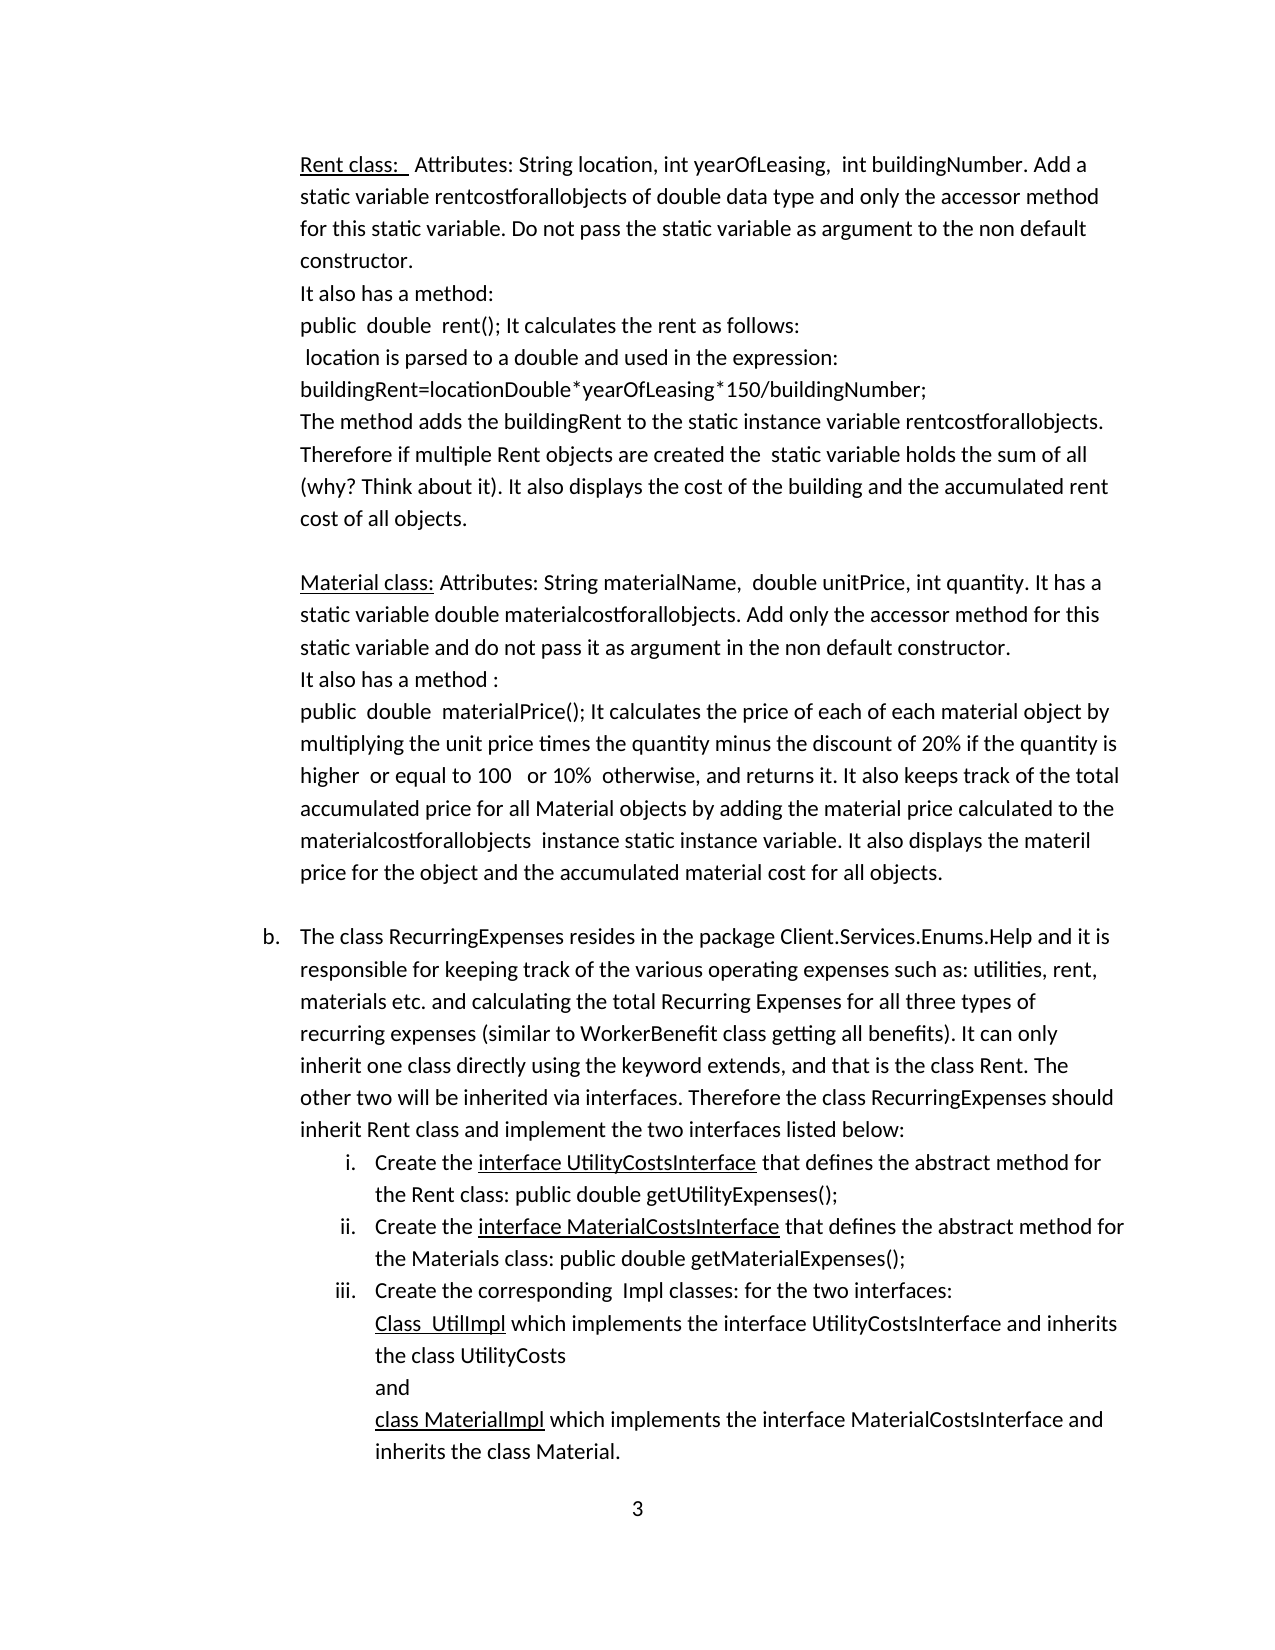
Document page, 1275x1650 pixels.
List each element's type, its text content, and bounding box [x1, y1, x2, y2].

list The method adds the buildingRent to the static instance variable rentcostforallobjects. Therefore if multiple Rent objects are created the static variable holds the sum of all (why? Think about it). It also displays the cost of the building and the accumulated rent cost of all objects. [300, 407, 1125, 532]
list class MaterialImpl which implements the interface MaterialCostsInterface and inherits the class Material. [375, 1405, 1125, 1466]
list Create the interface MaterialCostsInterface that defines the abstract method for the Materials class: public double getMaterialExpenses(); [356, 1212, 1125, 1272]
list The class RecurringExpenses resides in the package Client.Services.Enums.Help and it is responsible for keeping track of the various operating expenses such as: utilities, rent, materials etc. and calculating the total Recurring Expenses for all three types of recurring expenses (similar to WorkerBenefit class getting all benefits). It can only inherit one class directly using the keyword extends, and that is the class Rent. The other two will be inherited via interfaces. Therefore the class RecurringExpenses should inherit Rent class and implement the two interfaces listed below: [262, 922, 1125, 1144]
list and [375, 1373, 1125, 1401]
list location is parsed to a double and used in the expression: [300, 343, 1125, 371]
list Rent class: Attributes: String location, int yearOfLeasing, int buildingNumber. Add a static variable rentcostforallobjects of double data type and only the accessor method for this static variable. Do not pass the static variable as argument to the non default constructor. [300, 150, 1125, 274]
list public double materialPrice(); It calculates the price of each of each material object by multiplying the unit price times the quantity minus the discount of 20% if the quantity is higher or equal to 100 or 10% otherwise, and returns it. It also keeps track of the total accumulated price for all Material objects by adding the material price calculated to the materialcostforallobjects instance static instance variable. It also displays the materil price for the object and the accumulated material cost for all objects. [300, 697, 1125, 886]
list buildingRent=locationDouble*yearOfLeasing*150/buildingNumber; [300, 375, 1125, 403]
list It also has a method: [300, 279, 1125, 307]
list Class UtilImpl which implements the interface UtilityCostsInterface and inherits the class UtilityCosts [375, 1309, 1125, 1369]
list Material class: Attributes: String materialName, double unitPrice, int quantity. It has a static variable double materialcostforallobjects. Add only the accessor method for this static variable and do not pass it as argument in the non default constructor. [300, 568, 1125, 661]
list Create the interface UtilityCostsInterface that defines the abstract method for the Rent class: public double getUtilityExpenses(); [356, 1148, 1125, 1208]
list public double rent(); It calculates the rent as follows: [300, 311, 1125, 339]
list Create the corresponding Impl classes: for the two interfaces: [356, 1277, 1125, 1304]
list It also has a method : [300, 665, 1125, 693]
